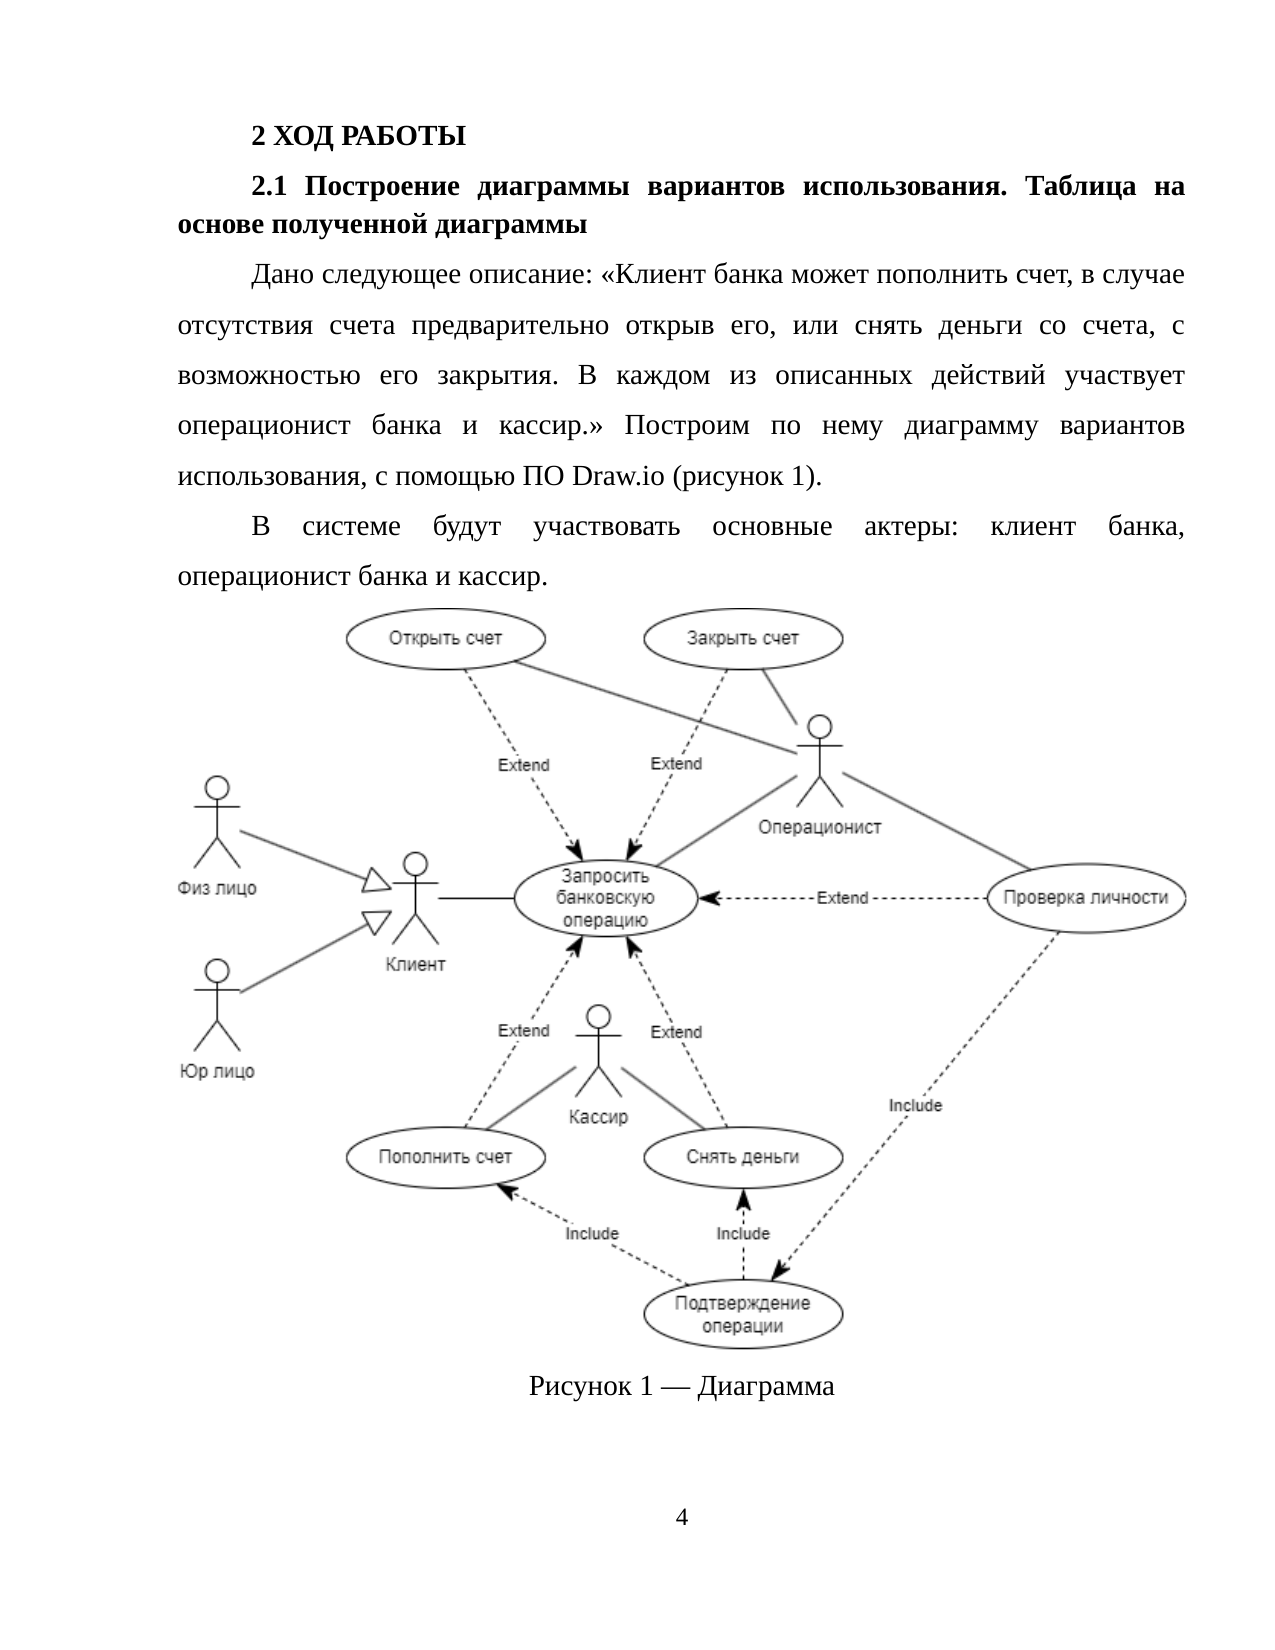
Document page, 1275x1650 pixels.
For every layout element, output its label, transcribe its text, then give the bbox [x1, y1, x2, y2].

title 2 ХОД РАБОТЫ [177, 118, 1186, 152]
text Рисунок 1 — Диаграмма [177, 1368, 1186, 1401]
picture [177, 608, 1187, 1351]
text В системе будут участвовать основные актеры: клиент банка, операционист банка и кассир. [177, 508, 1186, 592]
text Дано следующее описание: «Клиент банка может пополнить счет, в случае отсутствия счета предварительно открыв его, или снять деньги со счета, с возможностью его закрытия. В каждом из описанных действий участвует операционист банка и кассир.» Построим по нему диаграмму вариантов использования, с помощью ПО Draw.io (рисунок 1). [177, 256, 1186, 491]
title 2.1 Построение диаграммы вариантов использования. Таблица на основе полученной диаграммы [177, 168, 1186, 240]
